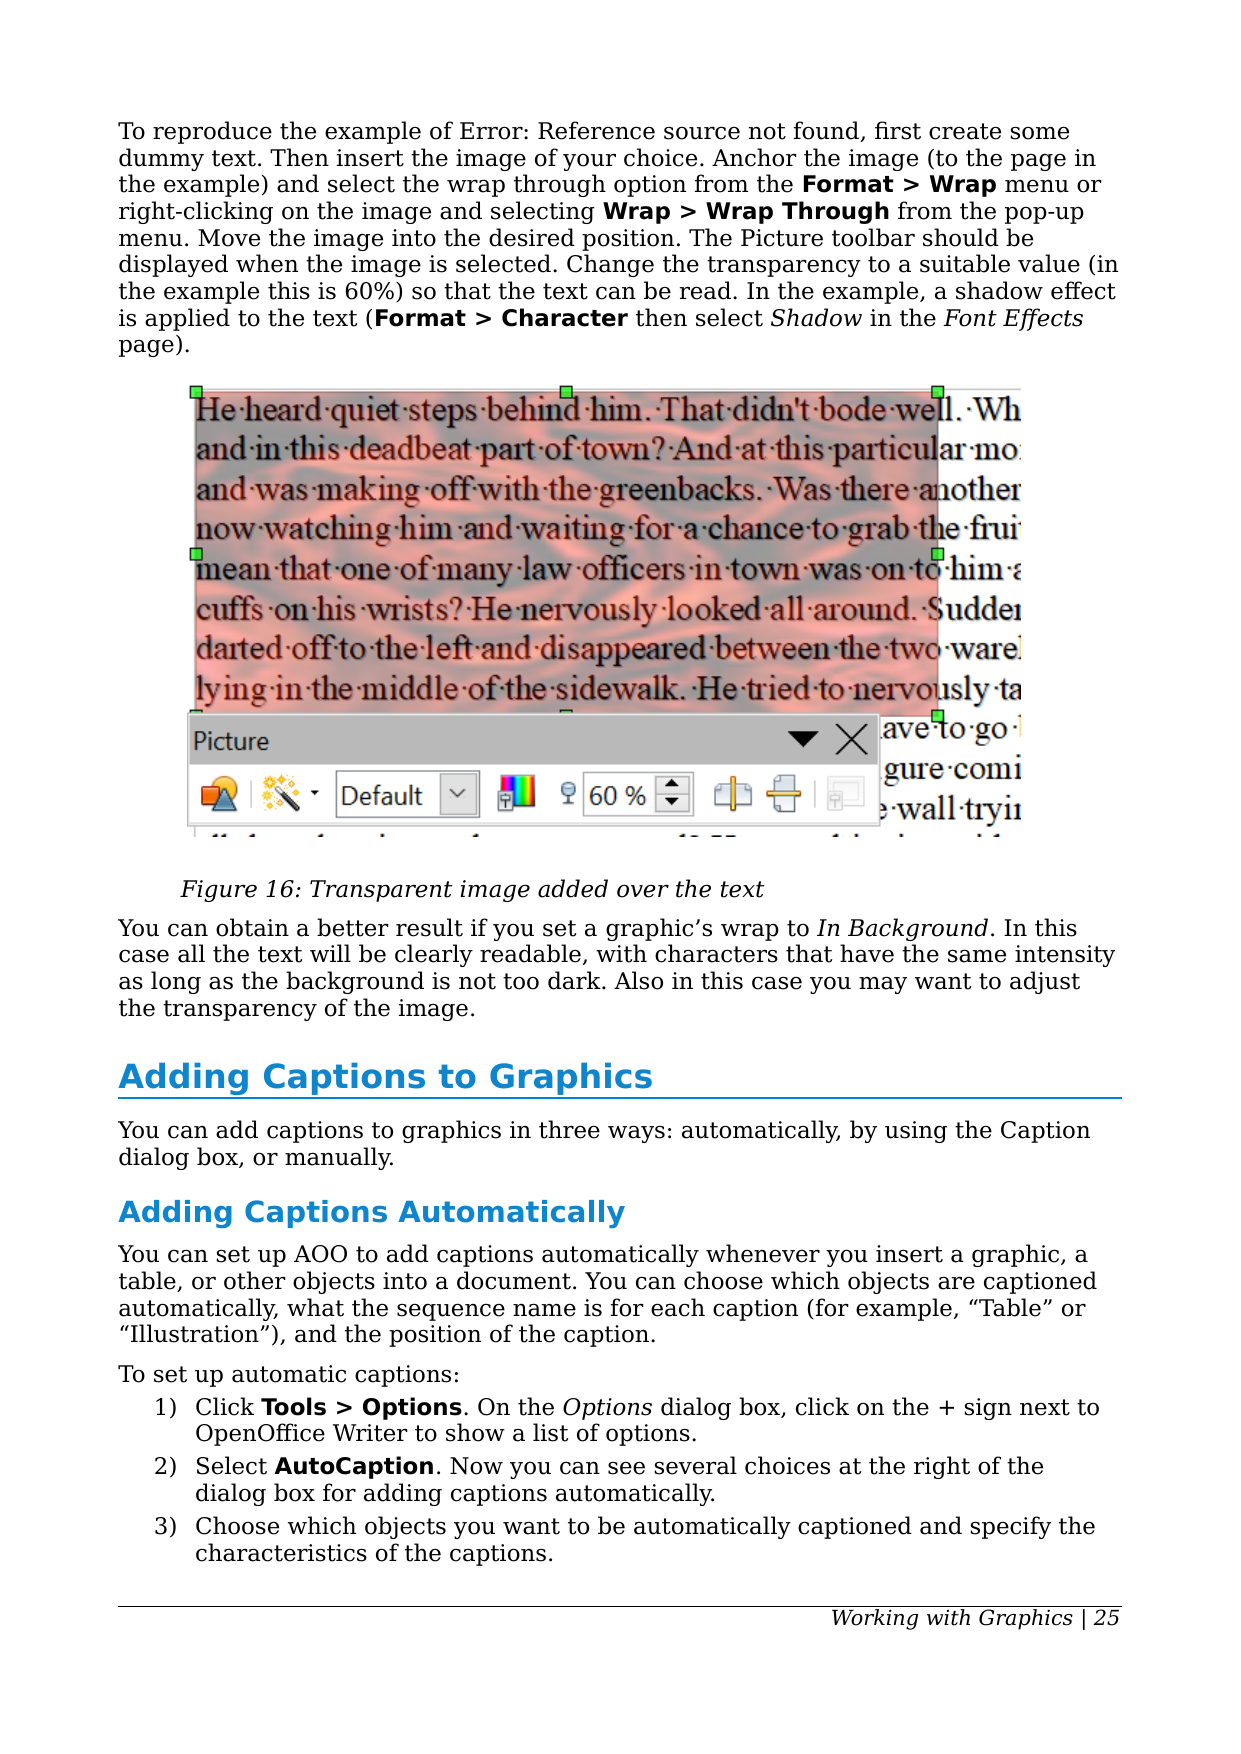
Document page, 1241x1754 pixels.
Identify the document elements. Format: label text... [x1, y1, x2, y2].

list Click Tools > Options. On the Options dialog box, click on the + sign next to OpenOffice Writer to show a list of options. [177, 1394, 1122, 1447]
list Select AutoCaption. Now you can see several choices at the right of the dialog box for adding captions automatically. [177, 1453, 1122, 1507]
subtitle Adding Captions Automatically [118, 1195, 1122, 1229]
text You can obtain a better result if you set a graphic’s wrap to In Background. In this case all the text will be clearly readable, with characters that have the same intensity as long as the background is not too dark. Also in this case you may want to adjust the transparency of the image. [118, 915, 1122, 1022]
list Choose which objects you want to be automatically captioned and specify the characteristics of the captions. [177, 1513, 1122, 1566]
list To set up automatic captions: [118, 1361, 1122, 1387]
subtitle Adding Captions to Graphics [118, 1058, 1122, 1097]
text To reproduce the example of Error: Reference source not found, first create some dummy text. Then insert the image of your choice. Anchor the image (to the page in the example) and select the wrap through option from the Format > Wrap menu or right-clicking on the image and selecting Wrap > Wrap Through from the pop-up menu. Move the image into the desired position. The Picture toolbar should be displayed when the image is selected. Change the transparency to a suitable value (in the example this is 60%) so that the text can be read. In the example, a shadow effect is applied to the text (Format > Character then select Shadow in the Font Effects page). [118, 118, 1122, 358]
text You can set up AOO to add captions automatically whenever you insert a graphic, a table, or other objects into a document. You can choose which objects are captioned automatically, what the sequence name is for each caption (for example, “Table” or “Illustration”), and the position of the caption. [118, 1242, 1122, 1348]
picture [187, 383, 1021, 837]
text Figure 16: Transparent image added over the text [181, 876, 1060, 902]
text You can add captions to graphics in three ways: automatically, by using the Caption dialog box, or manually. [118, 1118, 1122, 1171]
